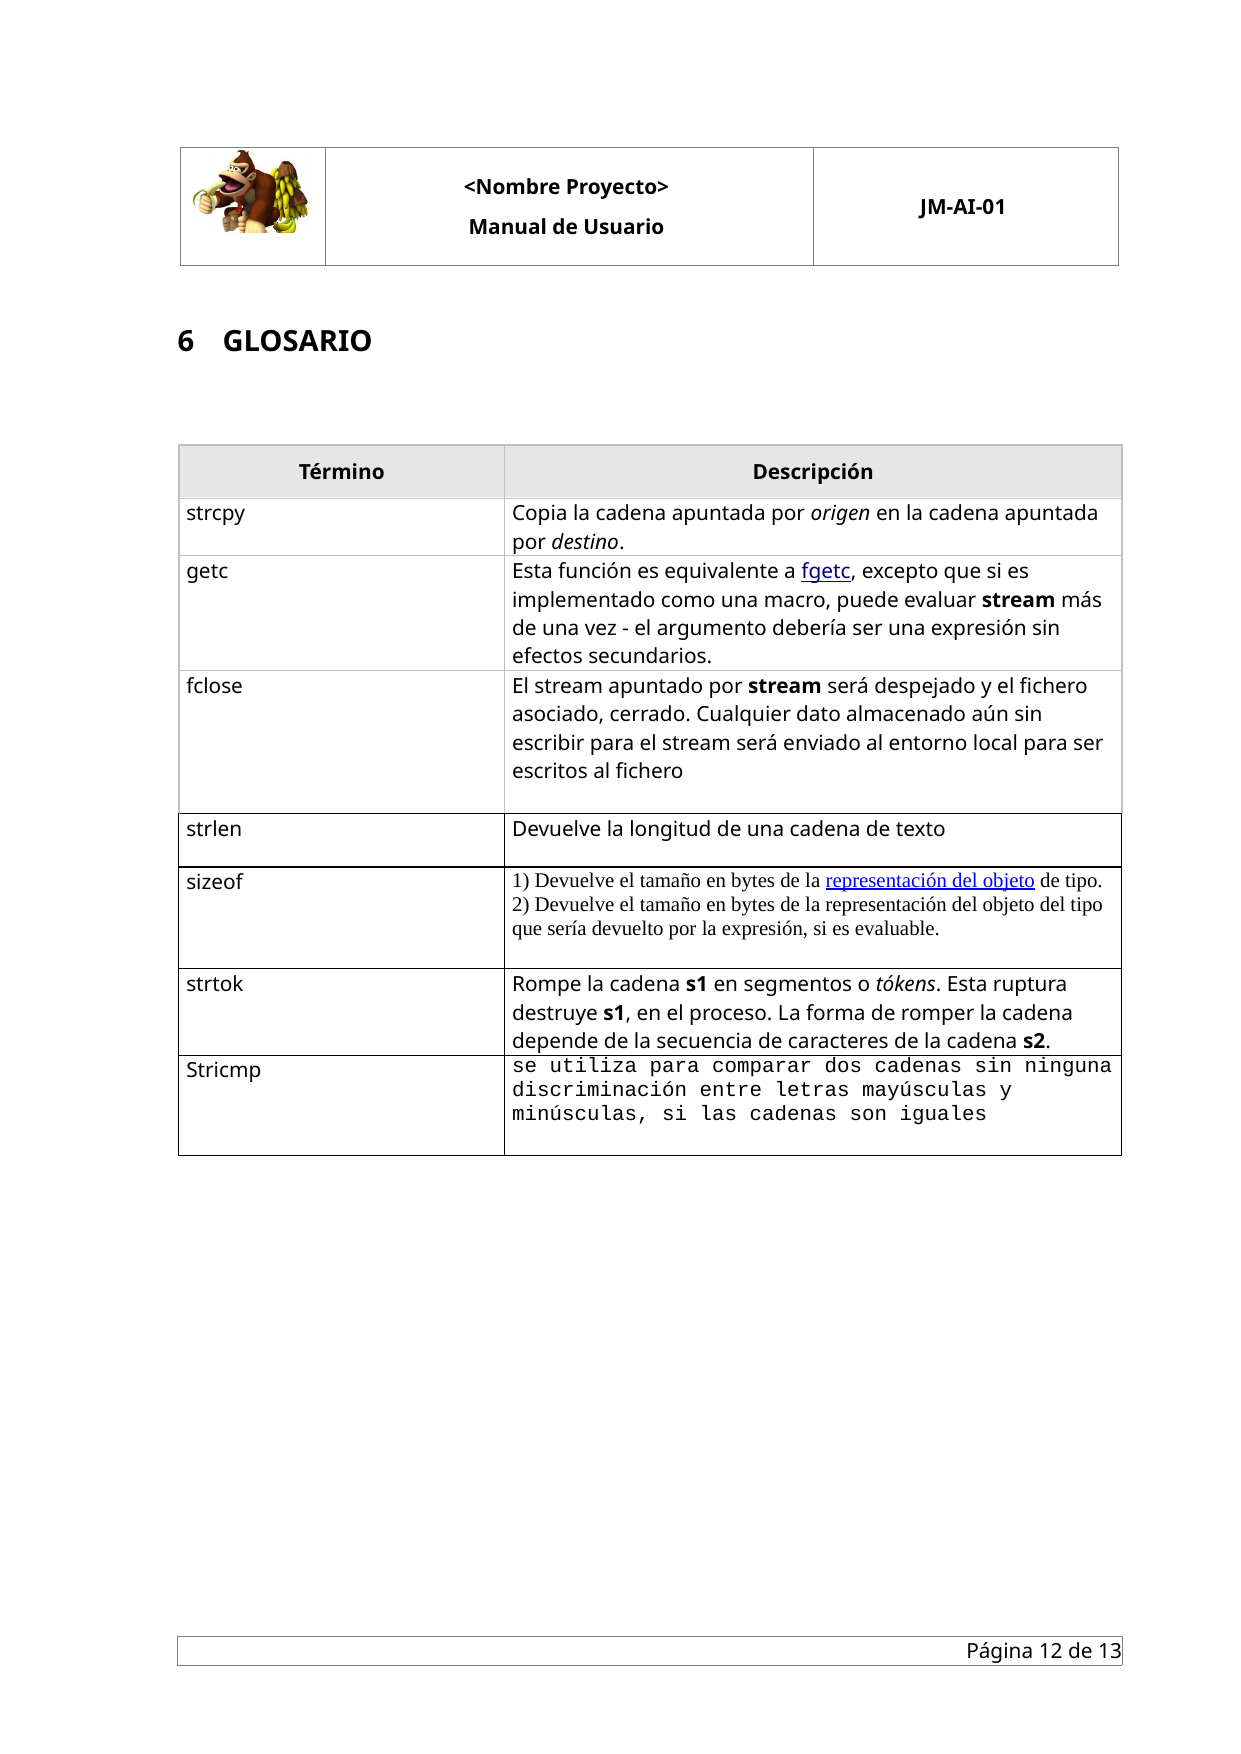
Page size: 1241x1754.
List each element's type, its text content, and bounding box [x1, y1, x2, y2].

table_cell sizeof [179, 868, 504, 968]
table_cell Rompe la cadena s1 en segmentos o tókens. Esta ruptura destruye s1, en el proceso. La forma de romper la cadena depende de la secuencia de caracteres de la cadena s2. [505, 969, 1121, 1054]
table_header Descripción [505, 446, 1121, 497]
table_cell strcpy [180, 499, 504, 555]
subtitle GLOSARIO [177, 320, 1122, 359]
table_cell getc [180, 556, 504, 670]
table_header Término [180, 446, 504, 497]
table_cell strlen [179, 814, 504, 866]
table_cell Stricmp [179, 1056, 504, 1155]
table_cell Devuelve la longitud de una cadena de texto [505, 814, 1121, 866]
table_cell 1) Devuelve el tamaño en bytes de la representación del objeto de tipo. 2) Devuelve el tamaño en bytes de la representación del objeto del tipo que sería devuelto por la expresión, si es evaluable. [505, 868, 1121, 968]
table_cell Esta función es equivalente a fgetc, excepto que si es implementado como una macro, puede evaluar stream más de una vez - el argumento debería ser una expresión sin efectos secundarios. [505, 556, 1121, 670]
table_cell Copia la cadena apuntada por origen en la cadena apuntada por destino. [505, 499, 1121, 555]
table_cell El stream apuntado por stream será despejado y el fichero asociado, cerrado. Cualquier dato almacenado aún sin escribir para el stream será enviado al entorno local para ser escritos al fichero [505, 671, 1121, 813]
table_cell se utiliza para comparar dos cadenas sin ninguna discriminación entre letras mayúsculas y minúsculas, si las cadenas son iguales [505, 1056, 1121, 1155]
table_cell fclose [180, 671, 504, 813]
table_cell strtok [179, 969, 504, 1054]
